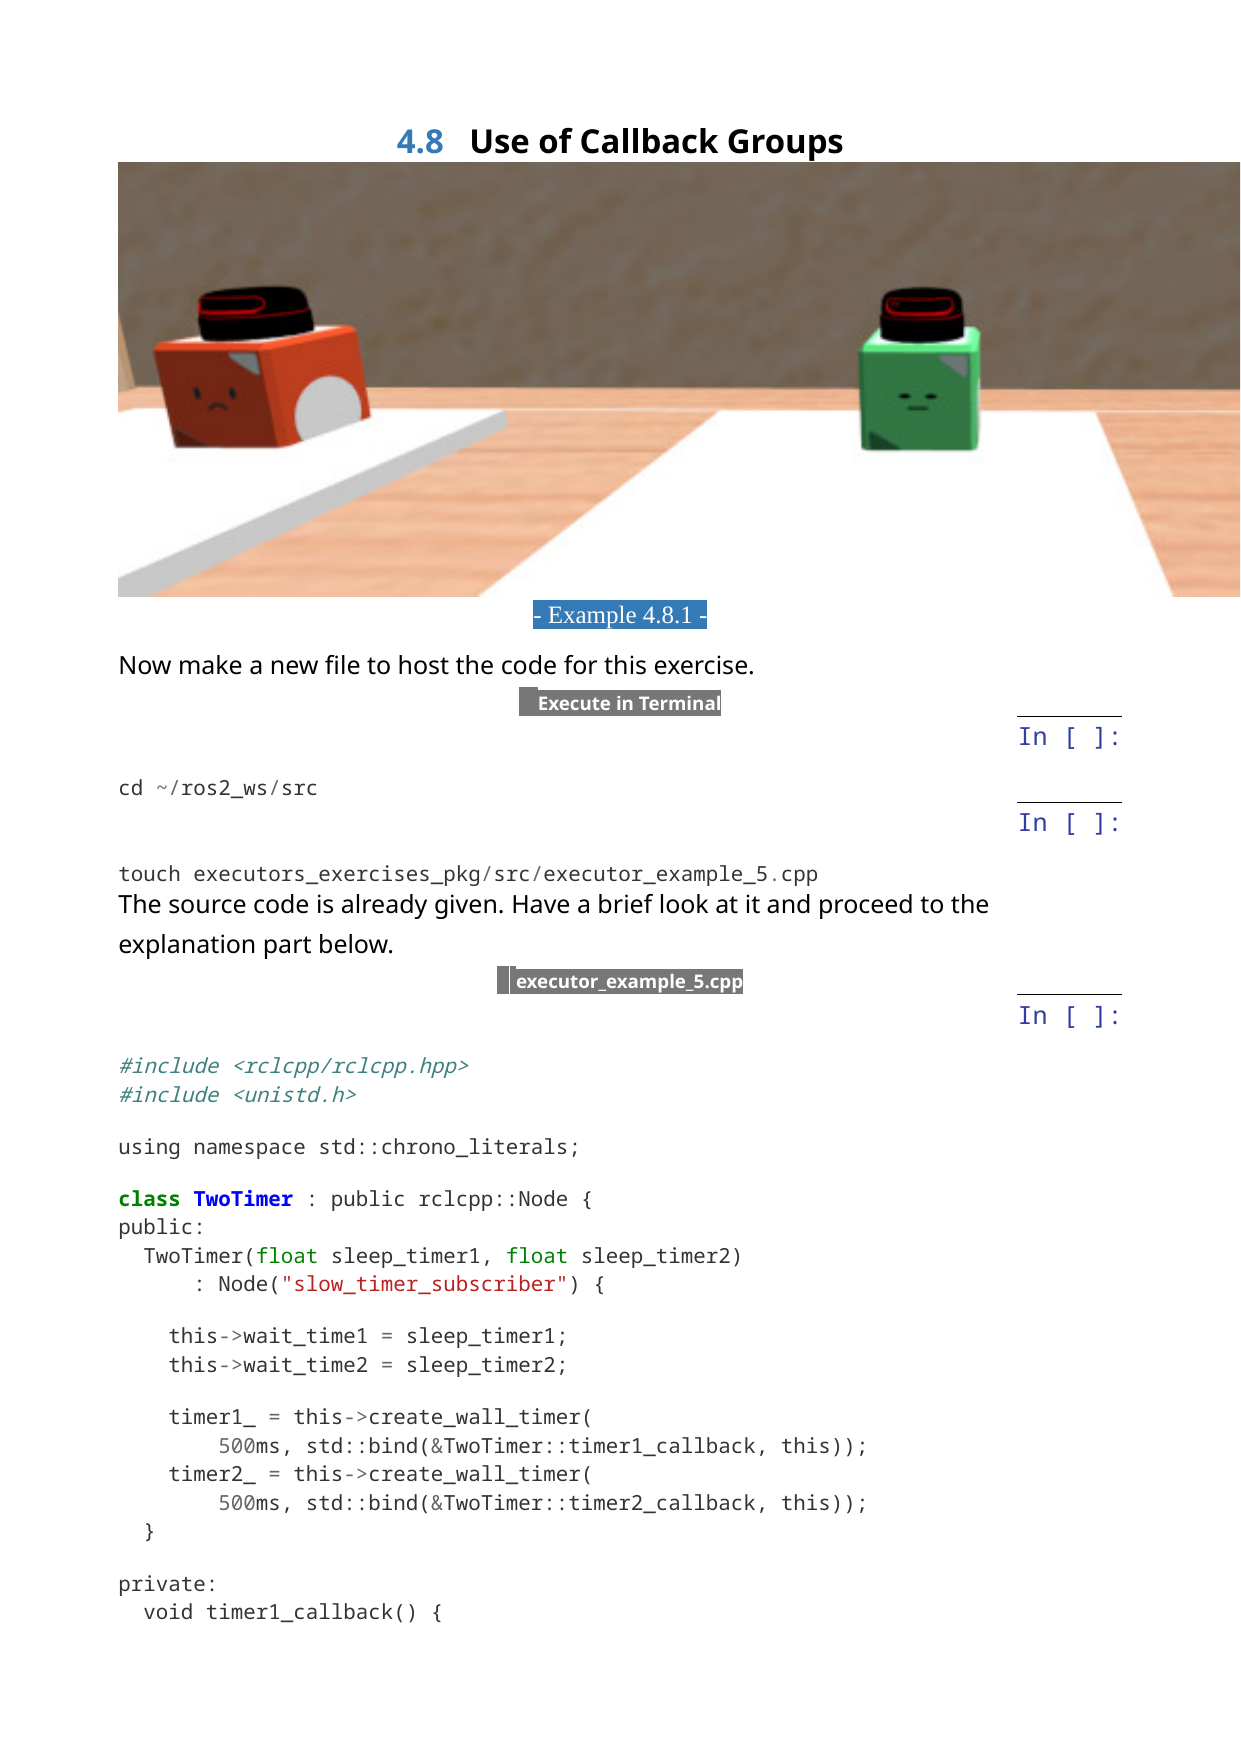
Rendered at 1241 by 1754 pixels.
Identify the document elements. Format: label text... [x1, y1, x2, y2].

text In [ ]: [118, 802, 1122, 839]
text using namespace std::chrono_literals; [118, 1132, 1122, 1160]
text class TwoTimer : public rclcpp::Node { [118, 1184, 1122, 1212]
text : Node("slow_timer_subscriber") { [118, 1269, 1122, 1298]
text In [ ]: [118, 716, 1122, 753]
text Now make a new file to host the code for this exercise. [118, 648, 1122, 682]
text void timer1_callback() { [118, 1597, 1122, 1626]
text public: [118, 1212, 1122, 1241]
text touch executors_exercises_pkg/src/executor_example_5.cpp [118, 859, 1122, 887]
text 500ms, std::bind(&TwoTimer::timer1_callback, this)); [118, 1431, 1122, 1459]
text - Example 4.8.1 - [118, 600, 1122, 629]
text 500ms, std::bind(&TwoTimer::timer2_callback, this)); [118, 1488, 1122, 1517]
text TwoTimer(float sleep_timer1, float sleep_timer2) [118, 1241, 1122, 1269]
text #include <rclcpp/rclcpp.hpp> [118, 1051, 1122, 1080]
text In [ ]: [118, 994, 1122, 1031]
subtitle 4.8 Use of Callback Groups [118, 118, 1122, 162]
text Execute in Terminal [118, 687, 1122, 716]
text executor_example_5.cpp [118, 966, 1122, 994]
text this->wait_time2 = sleep_timer2; [118, 1350, 1122, 1379]
text private: [118, 1569, 1122, 1597]
text } [118, 1517, 1122, 1545]
picture [118, 162, 1241, 597]
text timer1_ = this->create_wall_timer( [118, 1402, 1122, 1431]
text cd ~/ros2_ws/src [118, 773, 1122, 802]
text #include <unistd.h> [118, 1080, 1122, 1108]
text The source code is already given. Have a brief look at it and proceed to the explanation part below. [118, 887, 1122, 960]
text timer2_ = this->create_wall_timer( [118, 1459, 1122, 1488]
text this->wait_time1 = sleep_timer1; [118, 1322, 1122, 1350]
